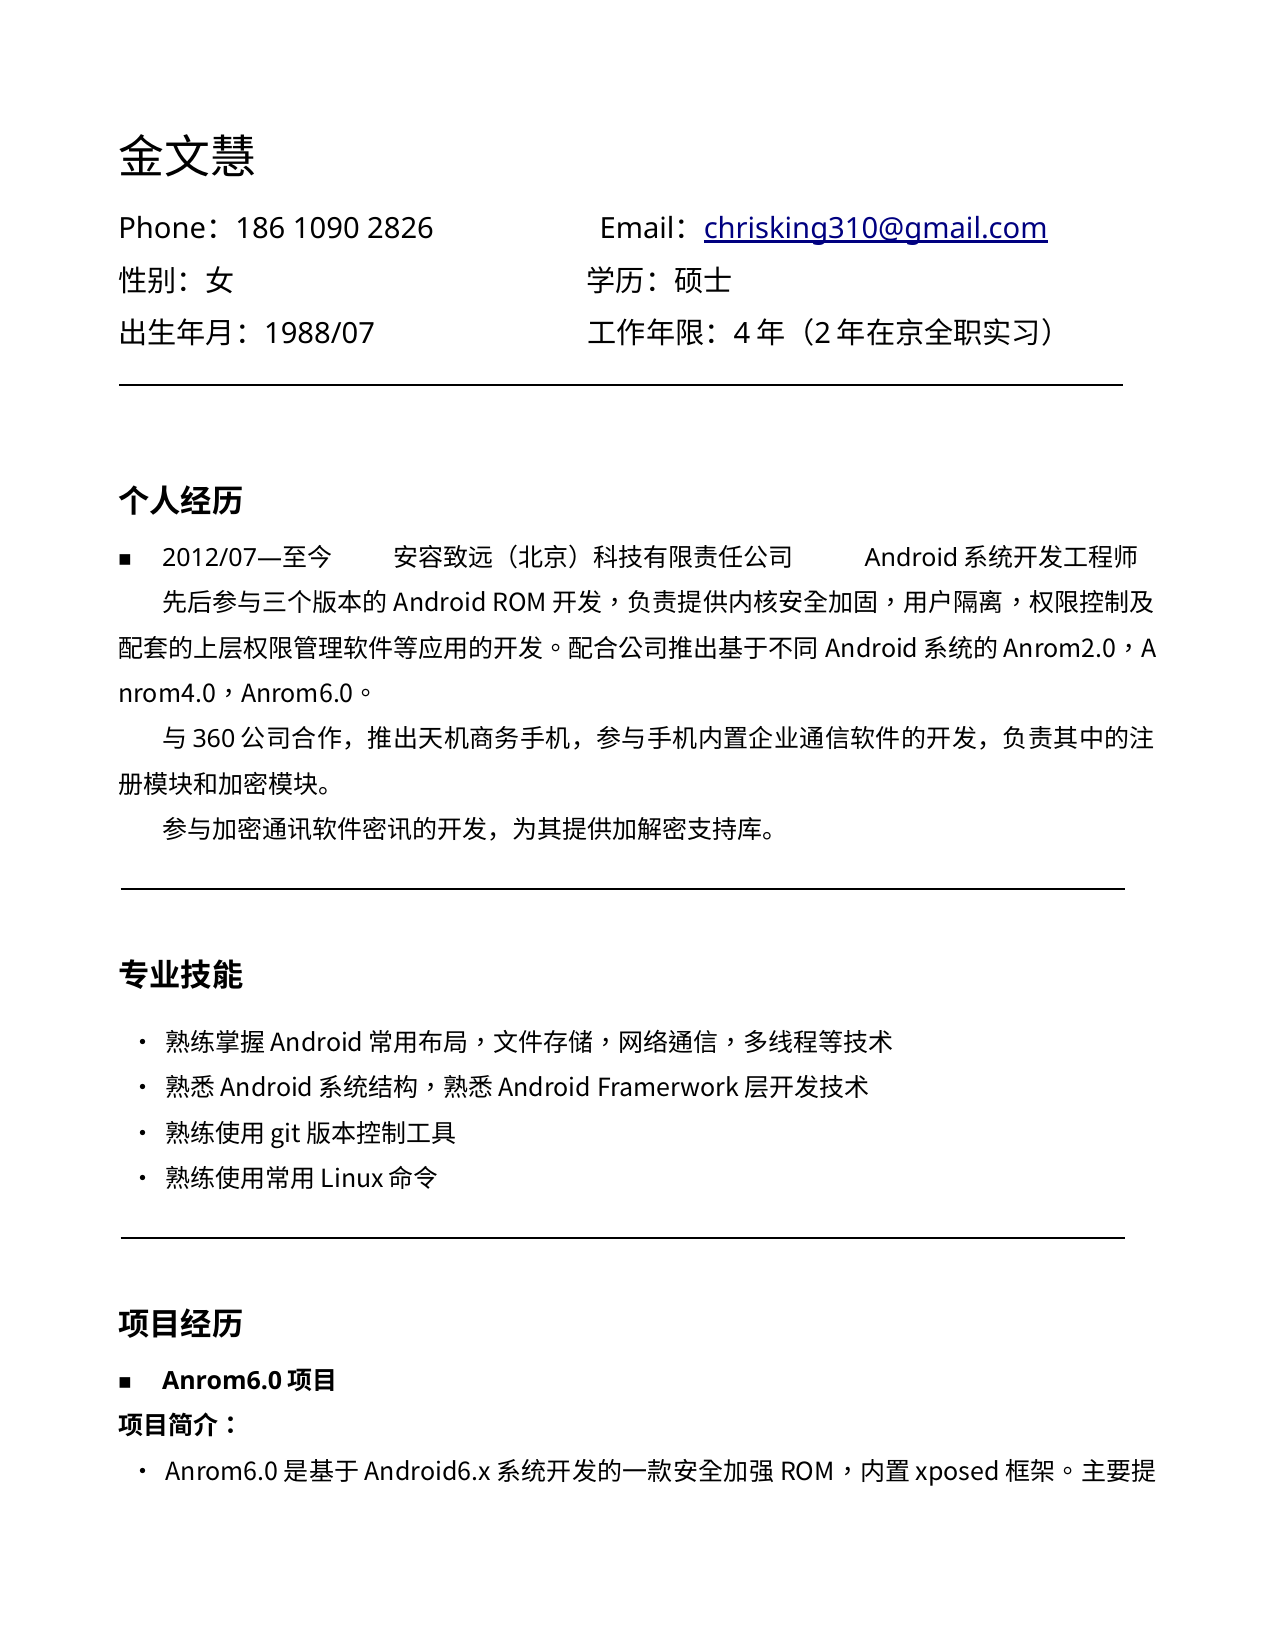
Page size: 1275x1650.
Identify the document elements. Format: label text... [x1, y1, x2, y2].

text 专业技能 [118, 950, 1157, 995]
list 熟悉Android系统结构，熟悉Android Framerwork层开发技术 [130, 1068, 1157, 1104]
list 熟练使用git版本控制工具 [130, 1113, 1157, 1149]
list Anrom6.0是基于Android6.x系统开发的一款安全加强ROM，内置xposed框架。主要提 [130, 1451, 1157, 1487]
text Phone：186 1090 2826 Email：chrisking310@gmail.com [118, 204, 1157, 247]
text 参与加密通讯软件密讯的开发，为其提供加解密支持库。 [118, 809, 1157, 846]
list 熟练掌握Android常用布局，文件存储，网络通信，多线程等技术 [130, 1022, 1157, 1059]
text 项目简介： [118, 1406, 1157, 1442]
list 2012/07—至今 安容致远（北京）科技有限责任公司 Android系统开发工程师 [118, 537, 1157, 574]
text 先后参与三个版本的Android ROM开发，负责提供内核安全加固，用户隔离，权限控制及配套的上层权限管理软件等应用的开发。配合公司推出基于不同Android系统的Anrom2.0，Anrom4.0，Anrom6.0。 [118, 583, 1157, 710]
text 性别：女 学历：硕士 [118, 257, 1157, 299]
text 项目经历 [118, 1299, 1157, 1344]
list Anrom6.0项目 [118, 1360, 1157, 1397]
list 熟练使用常用Linux命令 [130, 1158, 1157, 1195]
text 与360公司合作，推出天机商务手机，参与手机内置企业通信软件的开发，负责其中的注册模块和加密模块。 [118, 719, 1157, 800]
text 金文慧 [118, 118, 1157, 187]
text 个人经历 [118, 476, 1157, 521]
text 出生年月：1988/07 工作年限：4年（2年在京全职实习） [118, 310, 1157, 352]
